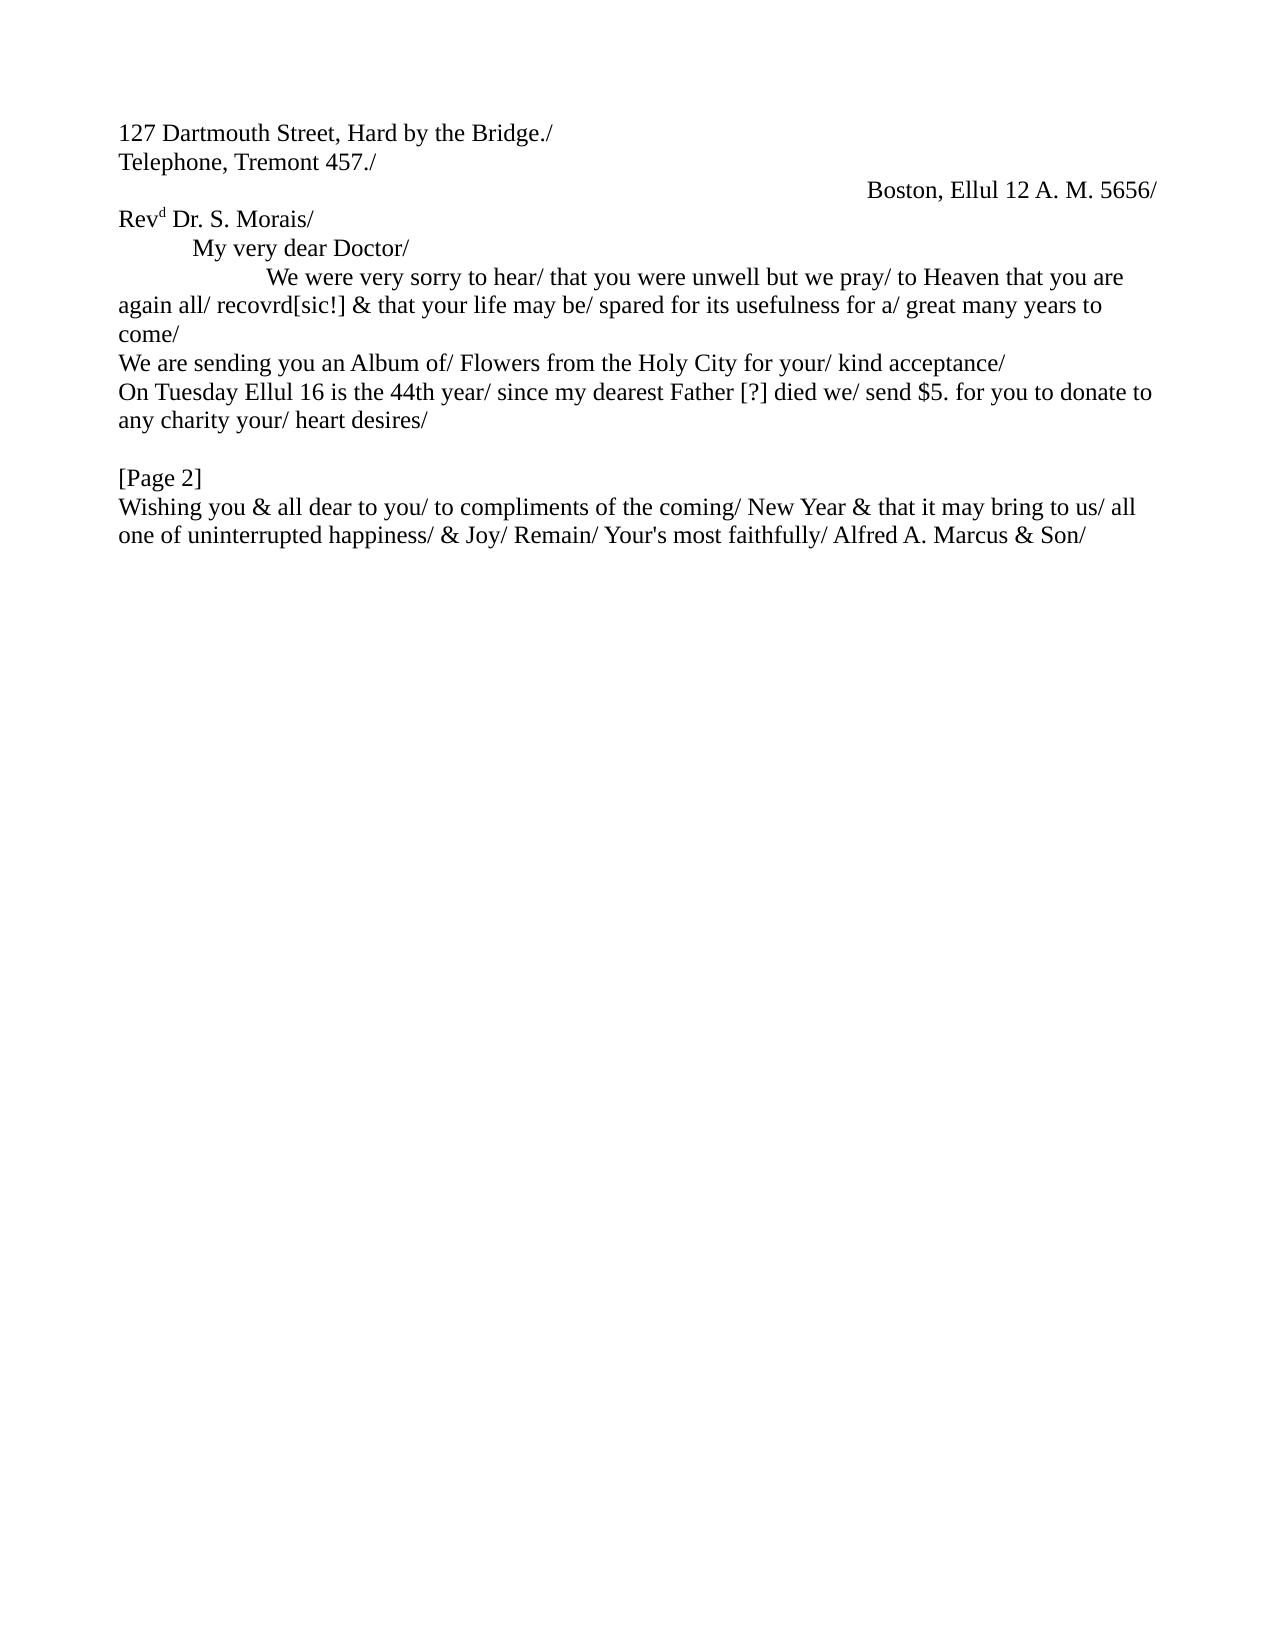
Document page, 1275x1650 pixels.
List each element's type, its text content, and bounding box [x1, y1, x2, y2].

text 127 Dartmouth Street, Hard by the Bridge./ [118, 118, 1157, 147]
text We were very sorry to hear/ that you were unwell but we pray/ to Heaven that you are again all/ recovrd[sic!] & that your life may be/ spared for its usefulness for a/ great many years to come/ [118, 262, 1157, 348]
text On Tuesday Ellul 16 is the 44th year/ since my dearest Father [?] died we/ send $5. for you to donate to any charity your/ heart desires/ [118, 377, 1157, 434]
text Wishing you & all dear to you/ to compliments of the coming/ New Year & that it may bring to us/ all one of uninterrupted happiness/ & Joy/ Remain/ Your's most faithfully/ Alfred A. Marcus & Son/ [118, 492, 1157, 549]
text Telephone, Tremont 457./ [118, 147, 1157, 176]
text Revd Dr. S. Morais/ [118, 204, 1157, 233]
text Boston, Ellul 12 A. M. 5656/ [118, 176, 1157, 204]
text My very dear Doctor/ [118, 233, 1157, 262]
text We are sending you an Album of/ Flowers from the Holy City for your/ kind acceptance/ [118, 348, 1157, 377]
text [Page 2] [118, 463, 1157, 492]
